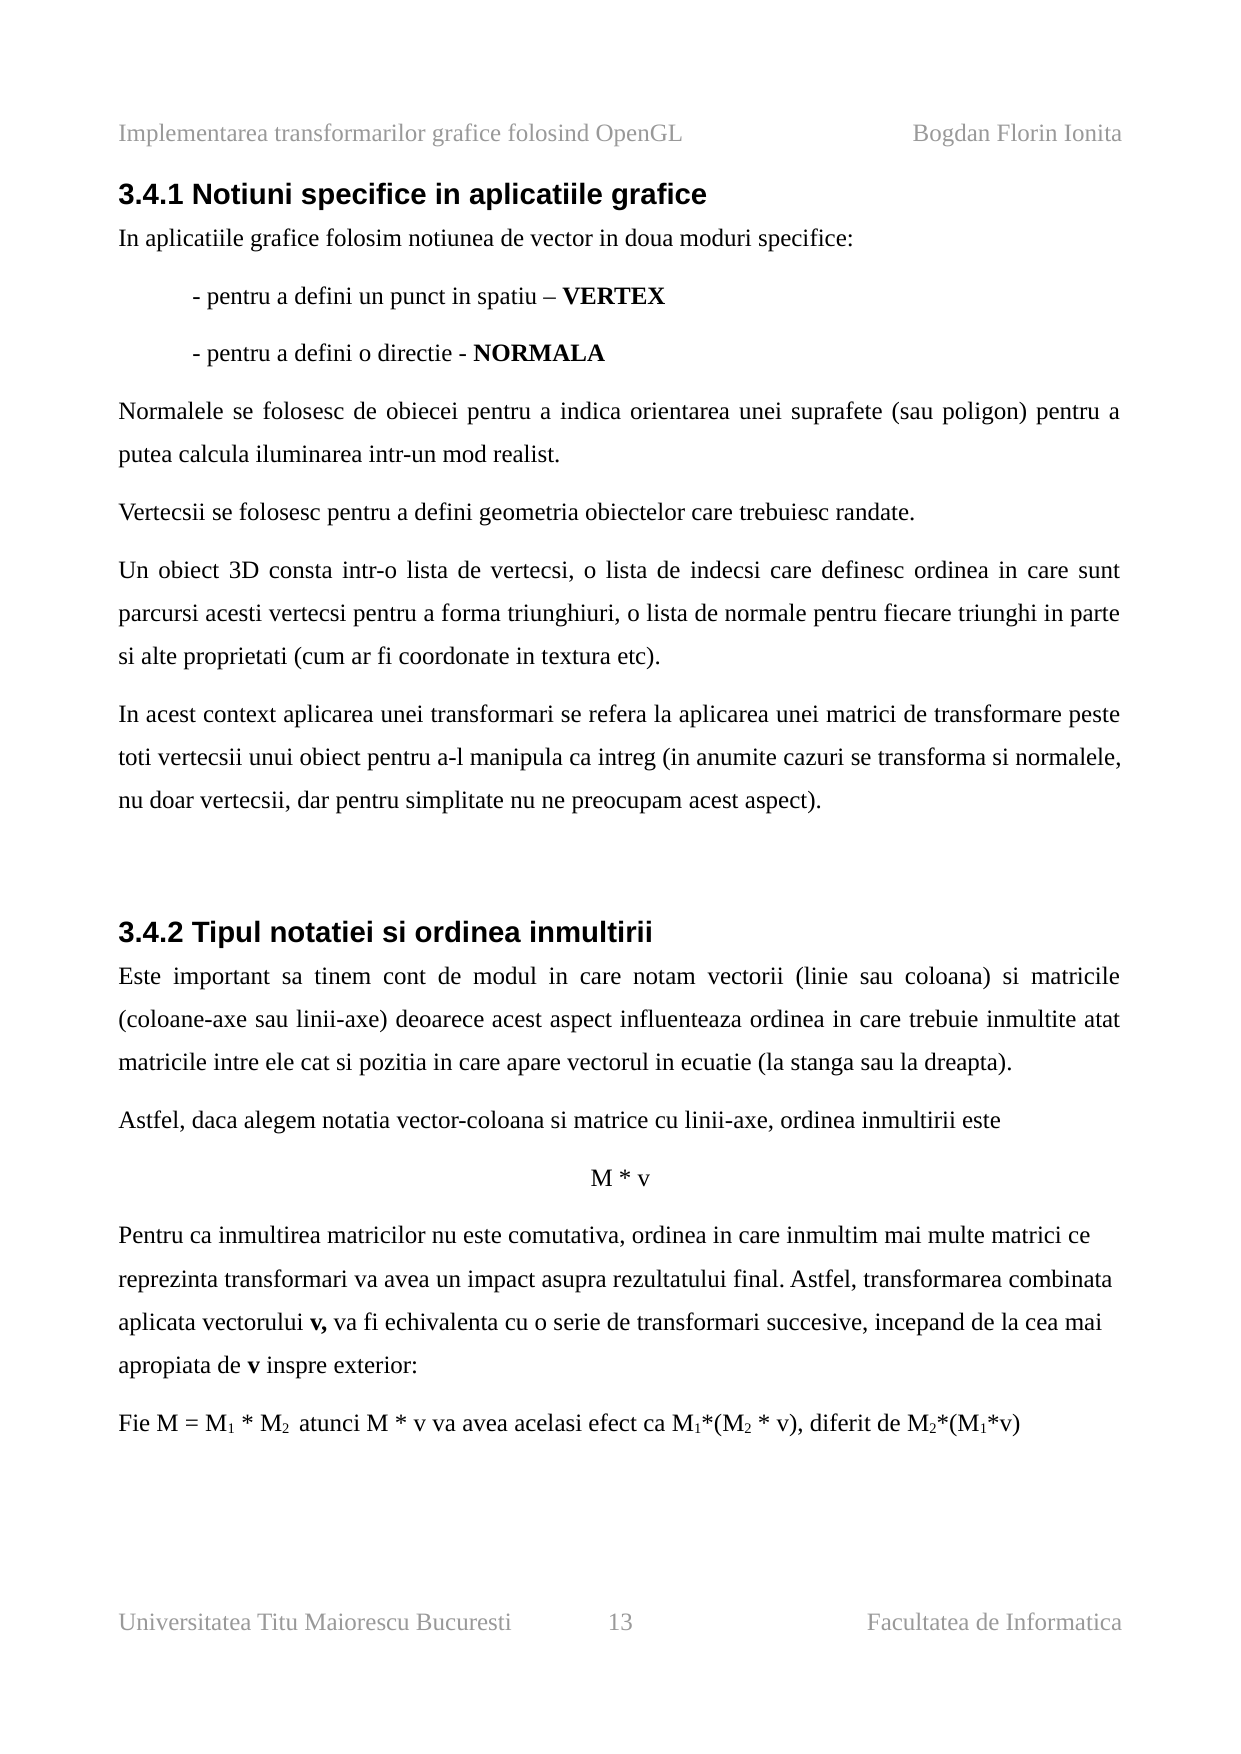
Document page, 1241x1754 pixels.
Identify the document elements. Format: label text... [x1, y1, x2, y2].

text Astfel, daca alegem notatia vector-coloana si matrice cu linii-axe, ordinea inmultirii este [118, 1105, 1122, 1134]
text Este important sa tinem cont de modul in care notam vectorii (linie sau coloana) si matricile (coloane-axe sau linii-axe) deoarece acest aspect influenteaza ordinea in care trebuie inmultite atat matricile intre ele cat si pozitia in care apare vectorul in ecuatie (la stanga sau la dreapta). [118, 961, 1122, 1076]
text Un obiect 3D consta intr-o lista de vertecsi, o lista de indecsi care definesc ordinea in care sunt parcursi acesti vertecsi pentru a forma triunghiuri, o lista de normale pentru fiecare triunghi in parte si alte proprietati (cum ar fi coordonate in textura etc). [118, 555, 1122, 670]
text In aplicatiile grafice folosim notiunea de vector in doua moduri specifice: [118, 223, 1122, 252]
text Pentru ca inmultirea matricilor nu este comutativa, ordinea in care inmultim mai multe matrici ce reprezinta transformari va avea un impact asupra rezultatului final. Astfel, transformarea combinata aplicata vectorului v, va fi echivalenta cu o serie de transformari succesive, incepand de la cea mai apropiata de v inspre exterior: [118, 1221, 1122, 1379]
subtitle 3.4.2 Tipul notatiei si ordinea inmultirii [118, 915, 1122, 949]
text Normalele se folosesc de obiecei pentru a indica orientarea unei suprafete (sau poligon) pentru a putea calcula iluminarea intr-un mod realist. [118, 396, 1122, 468]
text Vertecsii se folosesc pentru a defini geometria obiectelor care trebuiesc randate. [118, 497, 1122, 526]
text Fie M = M1 * M2 atunci M * v va avea acelasi efect ca M1*(M2 * v), diferit de M2*(M1*v) [118, 1408, 1122, 1436]
text - pentru a defini un punct in spatiu – VERTEX [118, 281, 1122, 309]
text - pentru a defini o directie - NORMALA [118, 338, 1122, 367]
text M * v [118, 1163, 1122, 1192]
text In acest context aplicarea unei transformari se refera la aplicarea unei matrici de transformare peste toti vertecsii unui obiect pentru a-l manipula ca intreg (in anumite cazuri se transforma si normalele, nu doar vertecsii, dar pentru simplitate nu ne preocupam acest aspect). [118, 699, 1122, 814]
subtitle 3.4.1 Notiuni specifice in aplicatiile grafice [118, 177, 1122, 211]
